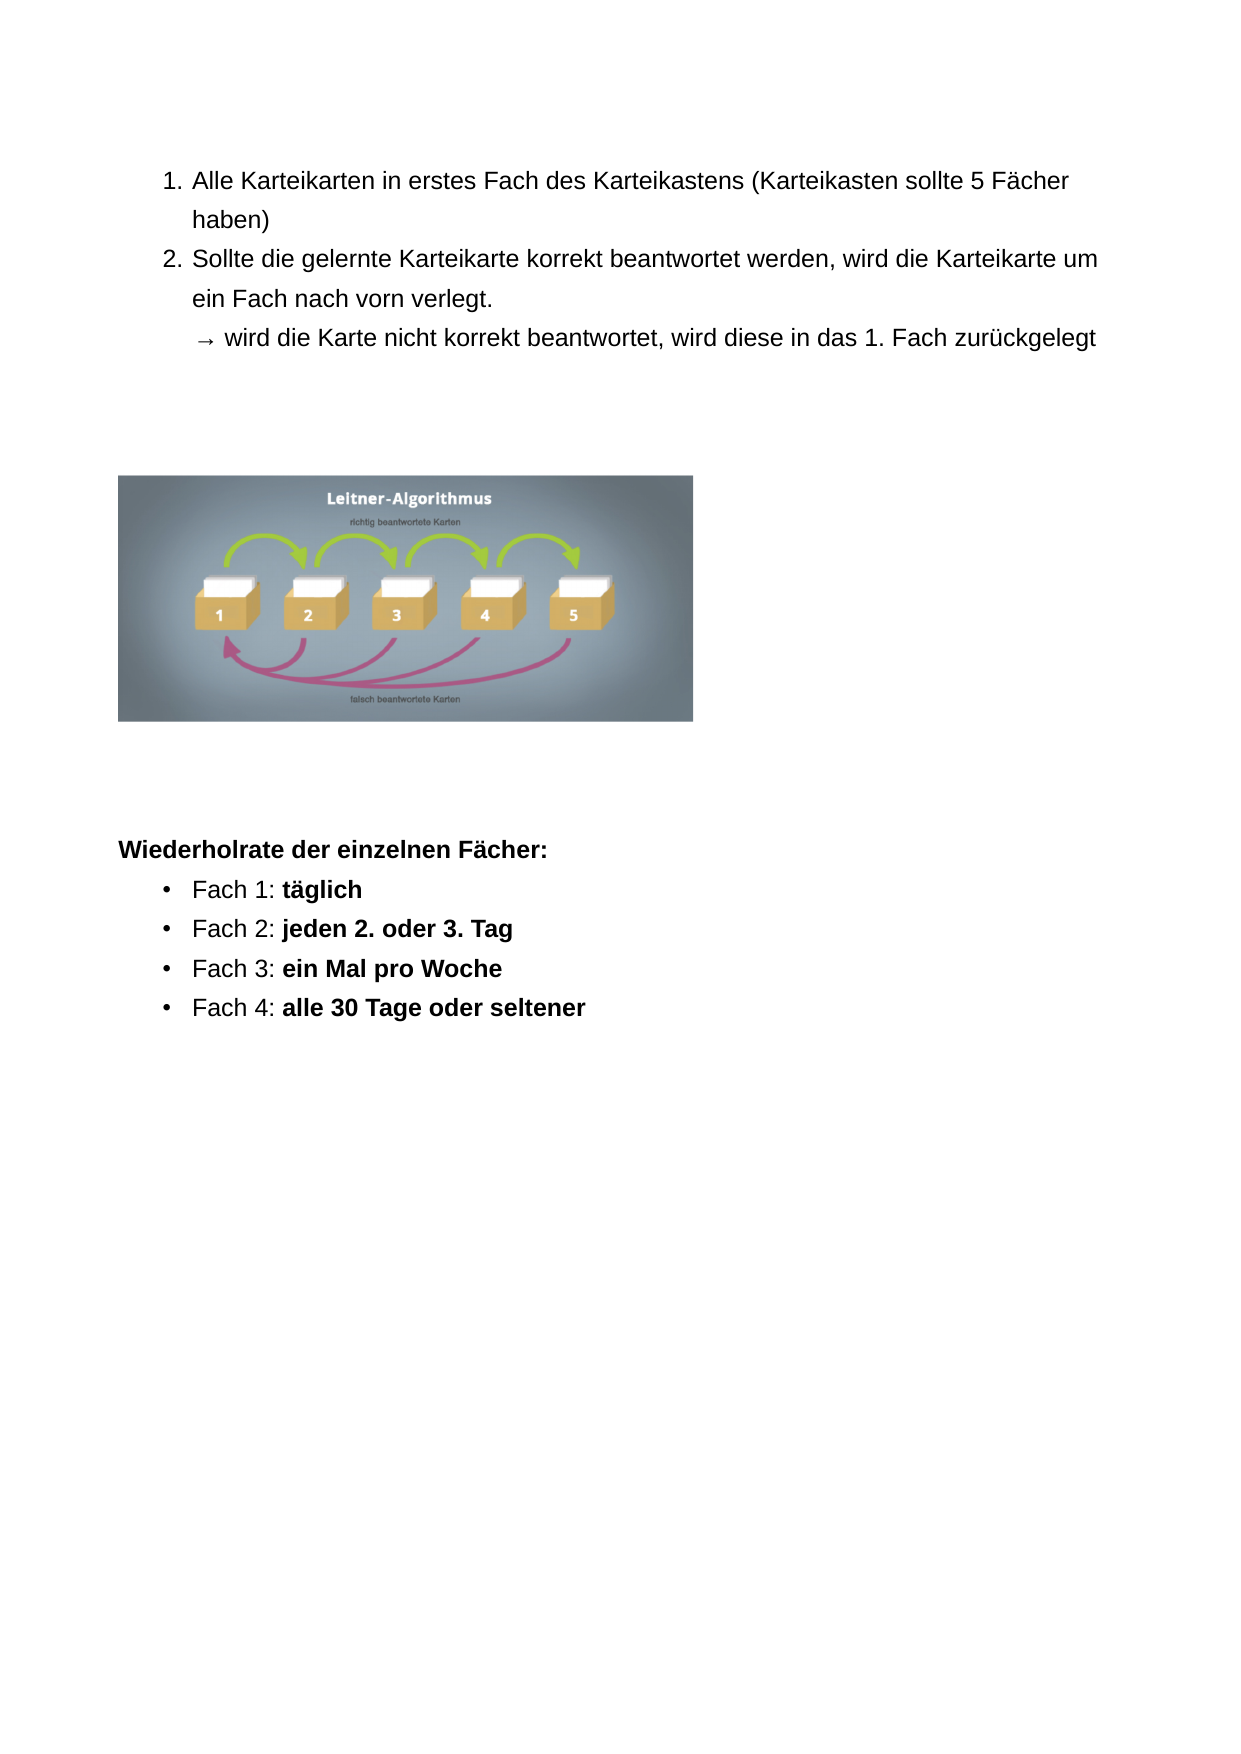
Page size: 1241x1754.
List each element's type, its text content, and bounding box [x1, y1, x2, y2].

list Fach 3: ein Mal pro Woche [162, 954, 1122, 983]
text Wiederholrate der einzelnen Fächer: [118, 835, 1122, 864]
list Fach 2: jeden 2. oder 3. Tag [162, 914, 1122, 943]
text → wird die Karte nicht korrekt beantwortet, wird diese in das 1. Fach zurückgelegt [193, 323, 1122, 352]
list Alle Karteikarten in erstes Fach des Karteikastens (Karteikasten sollte 5 Fächer haben) [162, 166, 1122, 234]
list Fach 1: täglich [162, 875, 1122, 904]
list Fach 4: alle 30 Tage oder seltener [162, 993, 1122, 1022]
list Sollte die gelernte Karteikarte korrekt beantwortet werden, wird die Karteikarte um ein Fach nach vorn verlegt. [162, 244, 1122, 313]
